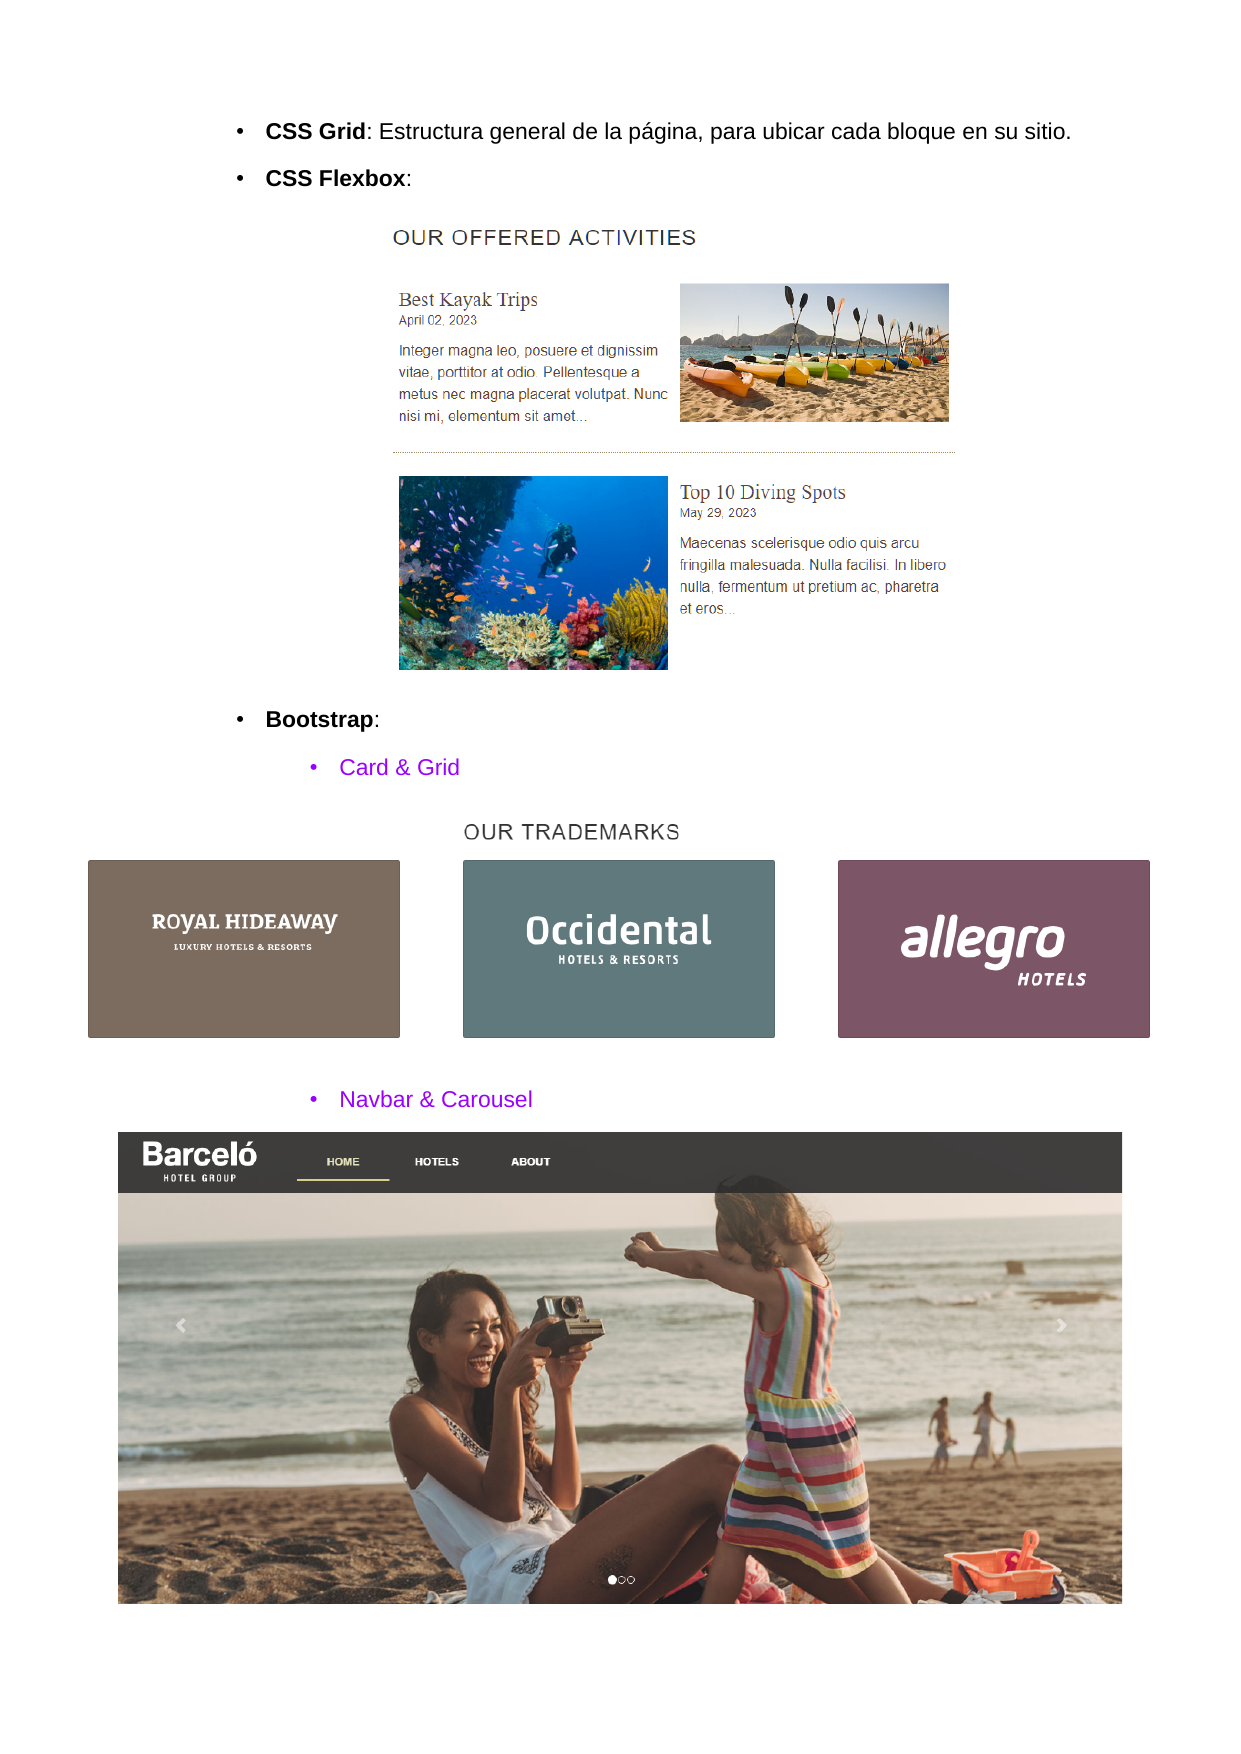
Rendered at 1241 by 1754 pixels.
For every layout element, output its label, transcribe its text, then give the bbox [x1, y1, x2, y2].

list CSS Flexbox: [236, 165, 1122, 192]
picture [53, 800, 1187, 1065]
list Navbar & Carousel [309, 1065, 1122, 1112]
list Bootstrap: [236, 212, 1122, 733]
list CSS Grid: Estructura general de la página, para ubicar cada bloque en su sitio. [236, 118, 1122, 144]
list Card & Grid [309, 753, 1122, 780]
picture [217, 201, 1104, 686]
picture [118, 1132, 1123, 1604]
